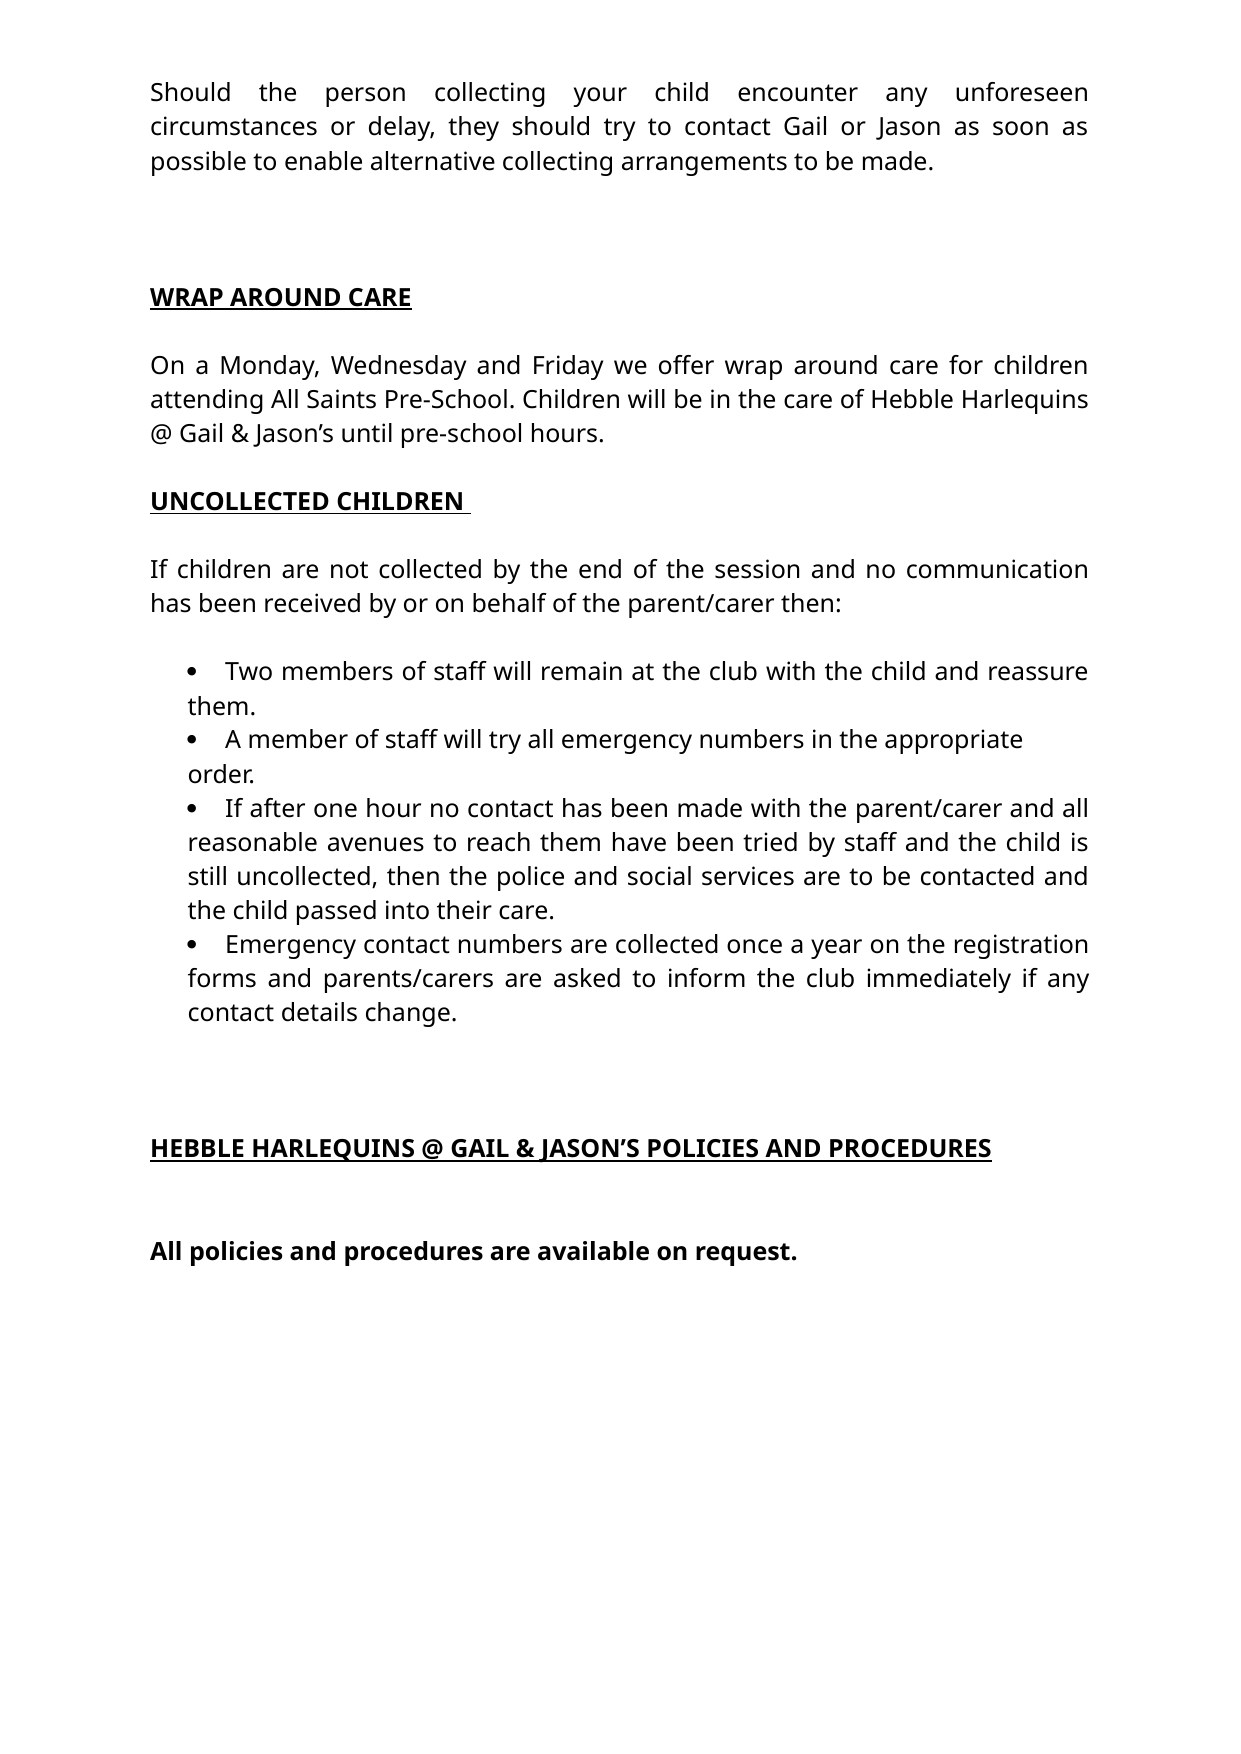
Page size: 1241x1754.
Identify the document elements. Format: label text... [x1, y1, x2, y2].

text If children are not collected by the end of the session and no communication has been received by or on behalf of the parent/carer then: [150, 552, 1090, 620]
list Emergency contact numbers are collected once a year on the registration forms and parents/carers are asked to inform the club immediately if any contact details change. [187, 927, 1090, 1029]
list If after one hour no contact has been made with the parent/carer and all reasonable avenues to reach them have been tried by staff and the child is still uncollected, then the police and social services are to be contacted and the child passed into their care. [187, 790, 1090, 927]
text HEBBLE HARLEQUINS @ GAIL & JASON’S POLICIES AND PROCEDURES [150, 1131, 1090, 1165]
text All policies and procedures are available on request. [150, 1233, 1090, 1267]
list A member of staff will try all emergency numbers in the appropriate order. [187, 722, 1090, 790]
text UNCOLLECTED CHILDREN [150, 484, 1090, 518]
text WRAP AROUND CARE [150, 279, 1090, 313]
list Two members of staff will remain at the club with the child and reassure them. [187, 654, 1090, 722]
text Should the person collecting your child encounter any unforeseen circumstances or delay, they should try to contact Gail or Jason as soon as possible to enable alternative collecting arrangements to be made. [150, 75, 1090, 177]
text On a Monday, Wednesday and Friday we offer wrap around care for children attending All Saints Pre-School. Children will be in the care of Hebble Harlequins @ Gail & Jason’s until pre-school hours. [150, 347, 1090, 450]
